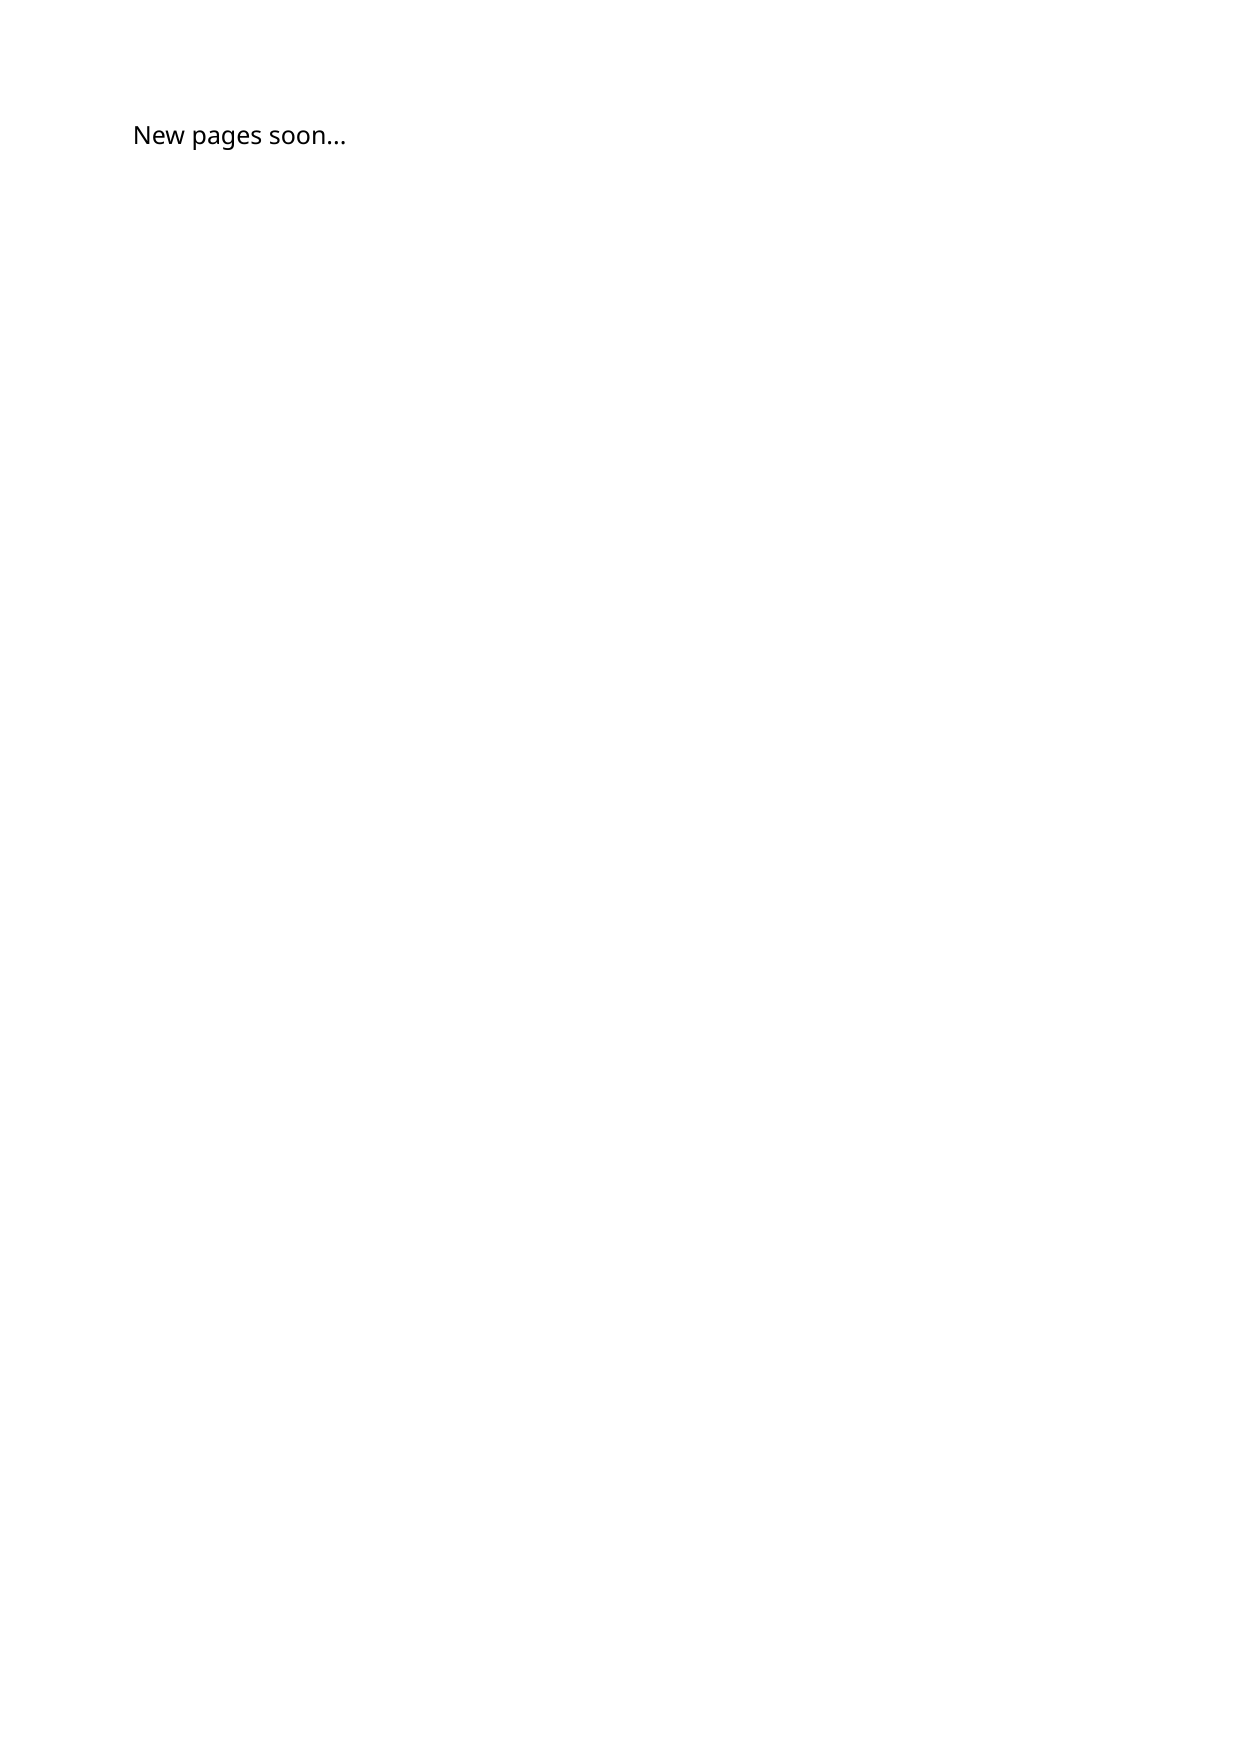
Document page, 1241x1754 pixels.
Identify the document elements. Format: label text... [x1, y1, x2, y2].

text New pages soon... [133, 118, 1049, 151]
